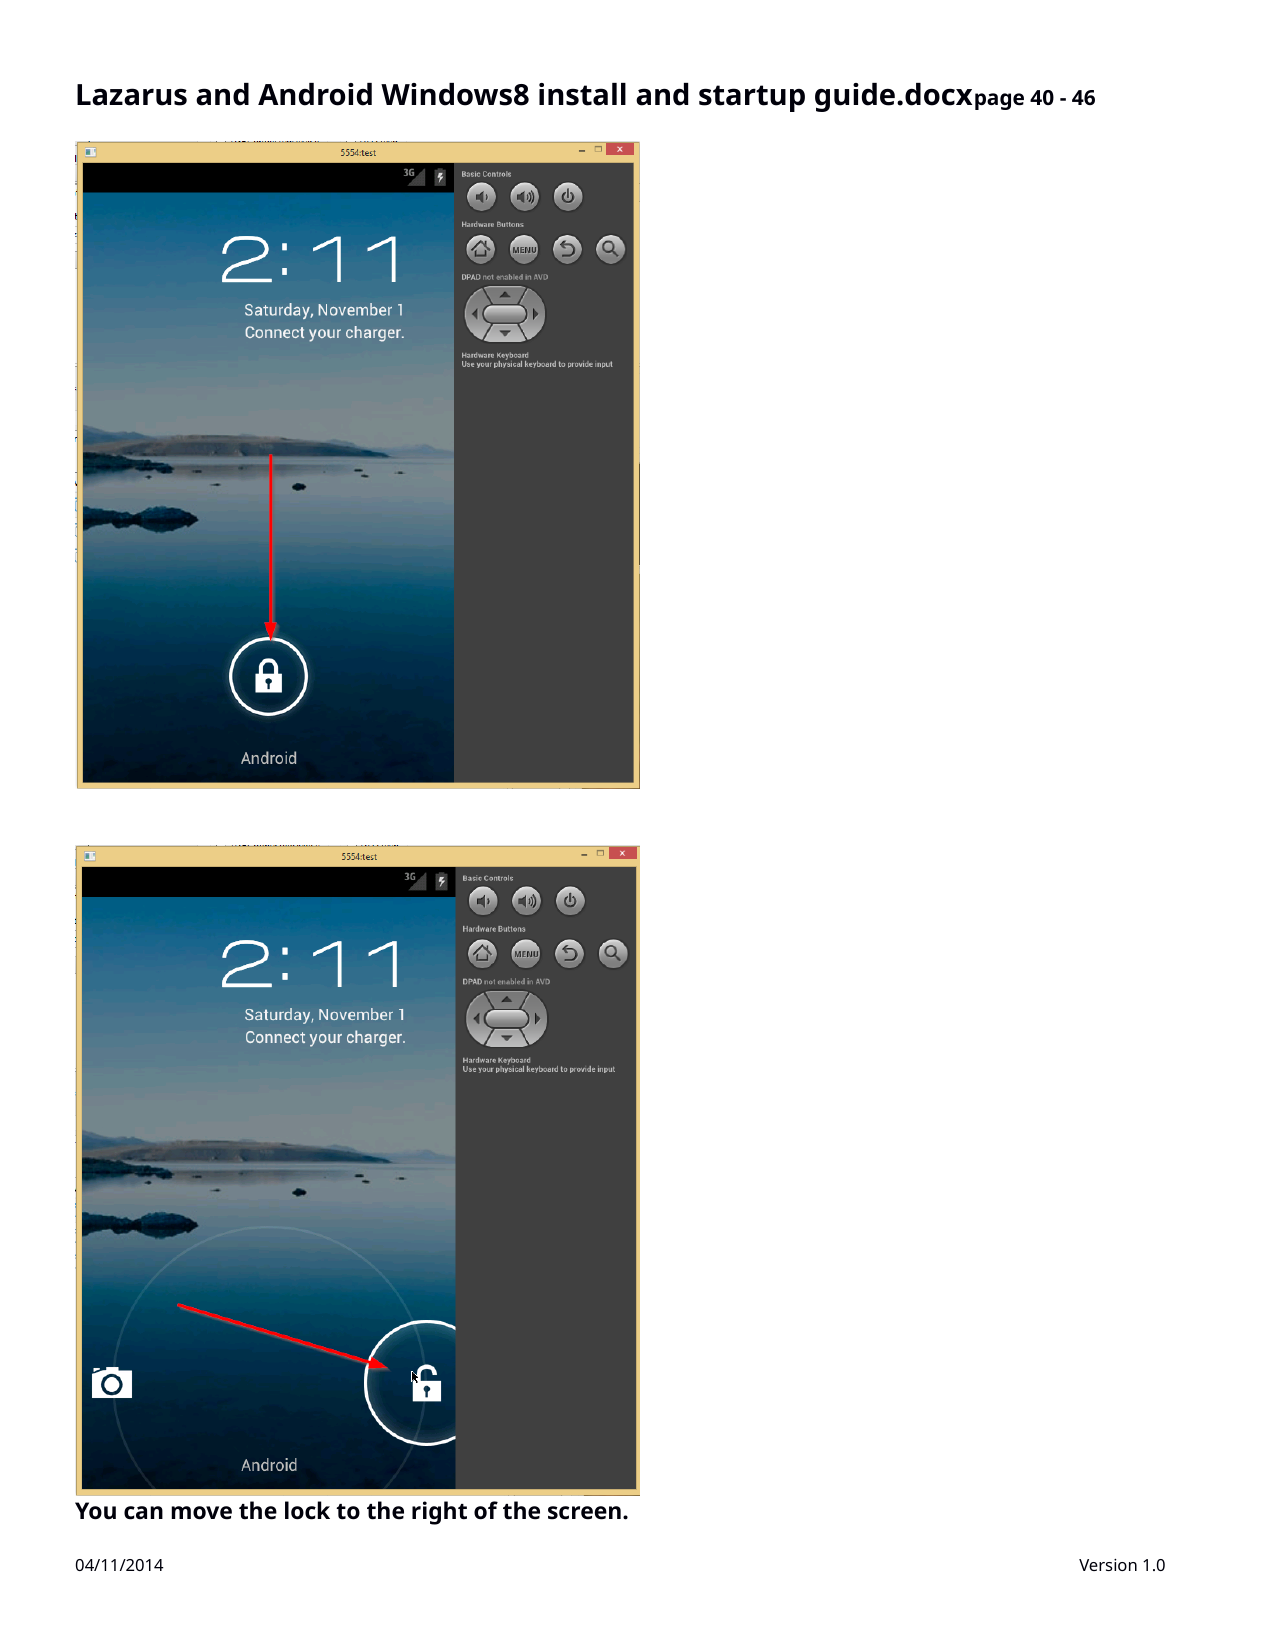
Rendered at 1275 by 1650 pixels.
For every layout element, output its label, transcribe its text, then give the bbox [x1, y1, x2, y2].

text You can move the lock to the right of the screen. [75, 1495, 1200, 1526]
picture [75, 141, 640, 789]
picture [75, 845, 640, 1496]
